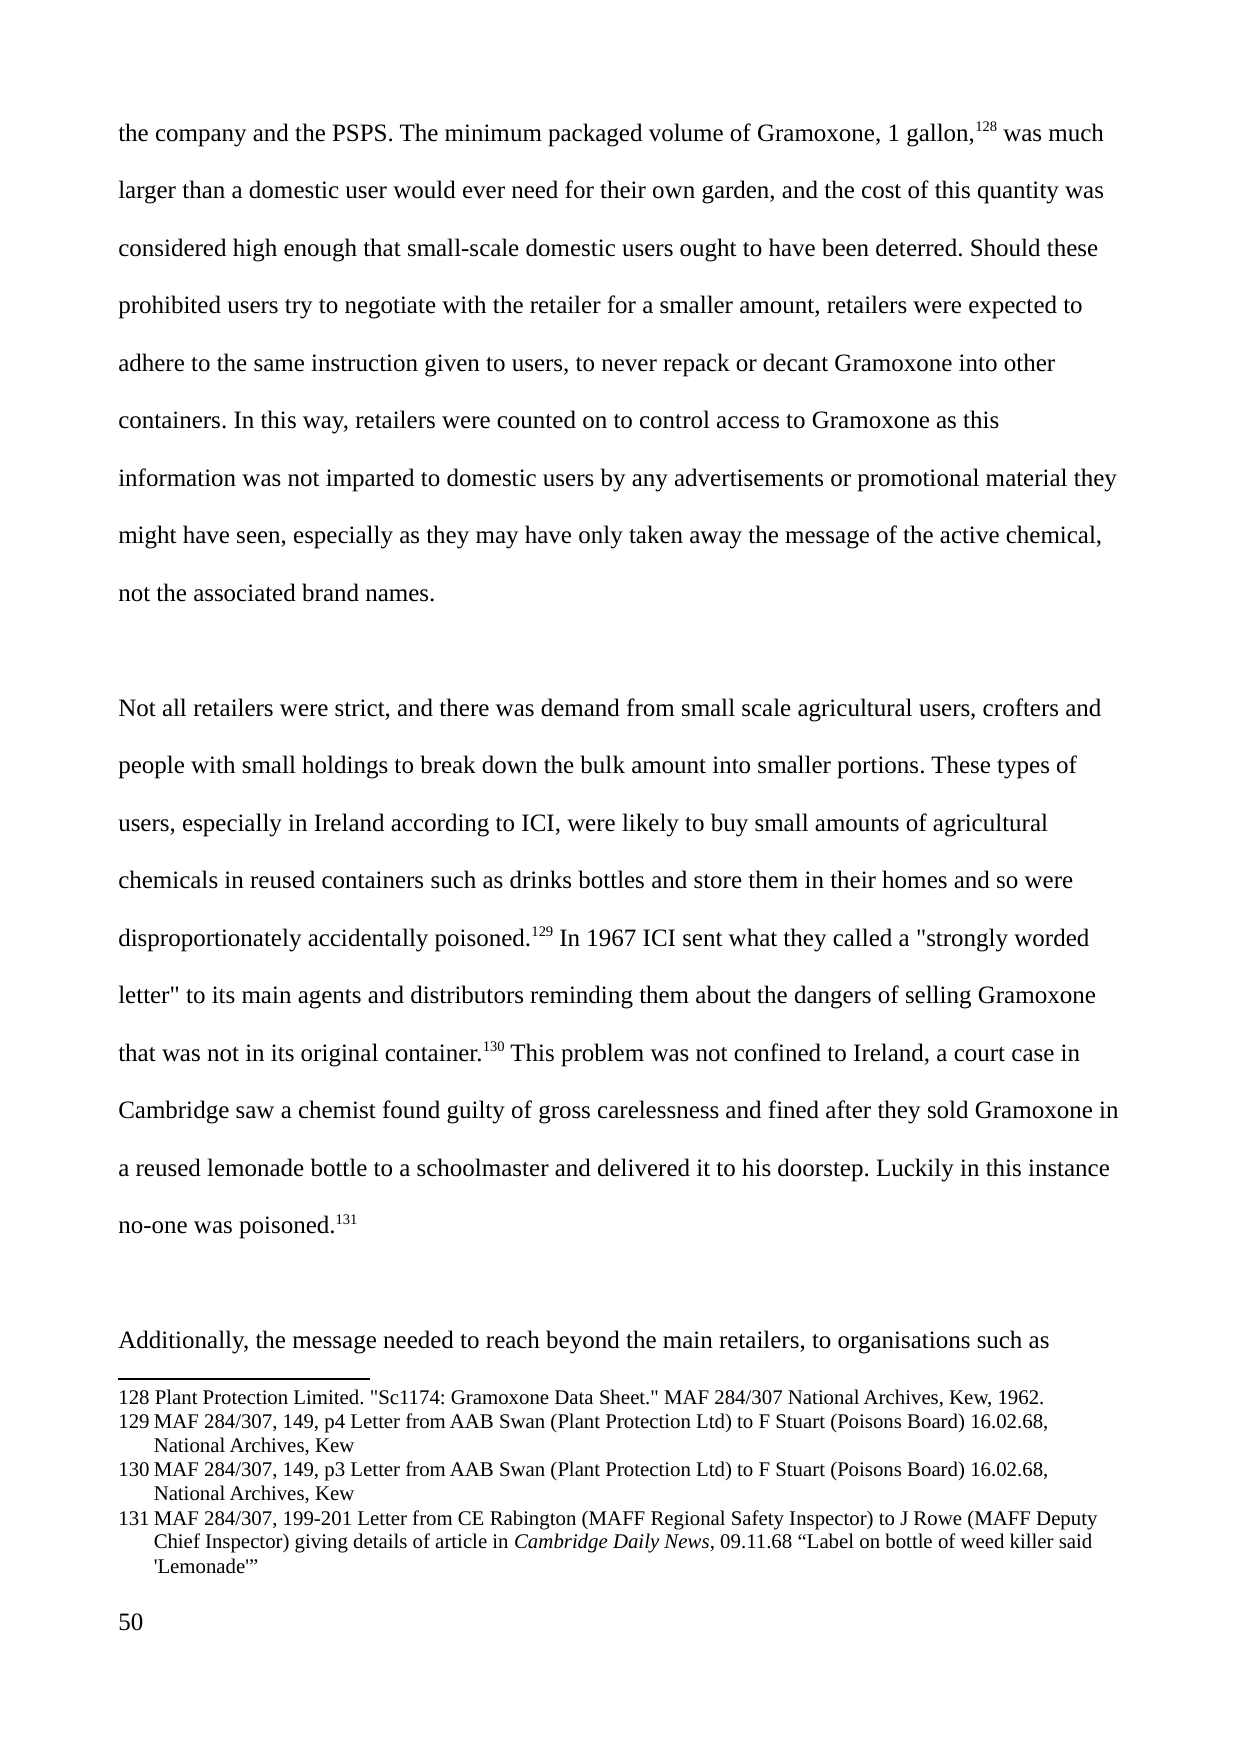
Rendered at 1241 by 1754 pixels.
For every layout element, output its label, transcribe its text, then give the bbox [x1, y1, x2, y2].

text Additionally, the message needed to reach beyond the main retailers, to organisations such as [118, 1326, 1122, 1354]
text MAF 284/307, 199-201 Letter from CE Rabington (MAFF Regional Safety Inspector) to J Rowe (MAFF Deputy Chief Inspector) giving details of article in Cambridge Daily News, 09.11.68 “Label on bottle of weed killer said 'Lemonade'” [118, 1505, 1122, 1578]
text Plant Protection Limited. "Sc1174: Gramoxone Data Sheet." MAF 284/307 National Archives, Kew, 1962. [118, 1385, 1122, 1409]
text Not all retailers were strict, and there was demand from small scale agricultural users, crofters and people with small holdings to break down the bulk amount into smaller portions. These types of users, especially in Ireland according to ICI, were likely to buy small amounts of agricultural chemicals in reused containers such as drinks bottles and store them in their homes and so were disproportionately accidentally poisoned. In 1967 ICI sent what they called a "strongly worded letter" to its main agents and distributors reminding them about the dangers of selling Gramoxone that was not in its original container. This problem was not confined to Ireland, a court case in Cambridge saw a chemist found guilty of gross carelessness and fined after they sold Gramoxone in a reused lemonade bottle to a schoolmaster and delivered it to his doorstep. Luckily in this instance no-one was poisoned. [118, 693, 1122, 1239]
text the company and the PSPS. The minimum packaged volume of Gramoxone, 1 gallon, was much larger than a domestic user would ever need for their own garden, and the cost of this quantity was considered high enough that small-scale domestic users ought to have been deterred. Should these prohibited users try to negotiate with the retailer for a smaller amount, retailers were expected to adhere to the same instruction given to users, to never repack or decant Gramoxone into other containers. In this way, retailers were counted on to control access to Gramoxone as this information was not imparted to domestic users by any advertisements or promotional material they might have seen, especially as they may have only taken away the message of the active chemical, not the associated brand names. [118, 118, 1122, 607]
text MAF 284/307, 149, p3 Letter from AAB Swan (Plant Protection Ltd) to F Stuart (Poisons Board) 16.02.68, National Archives, Kew [118, 1457, 1122, 1505]
text MAF 284/307, 149, p4 Letter from AAB Swan (Plant Protection Ltd) to F Stuart (Poisons Board) 16.02.68, National Archives, Kew [118, 1409, 1122, 1457]
